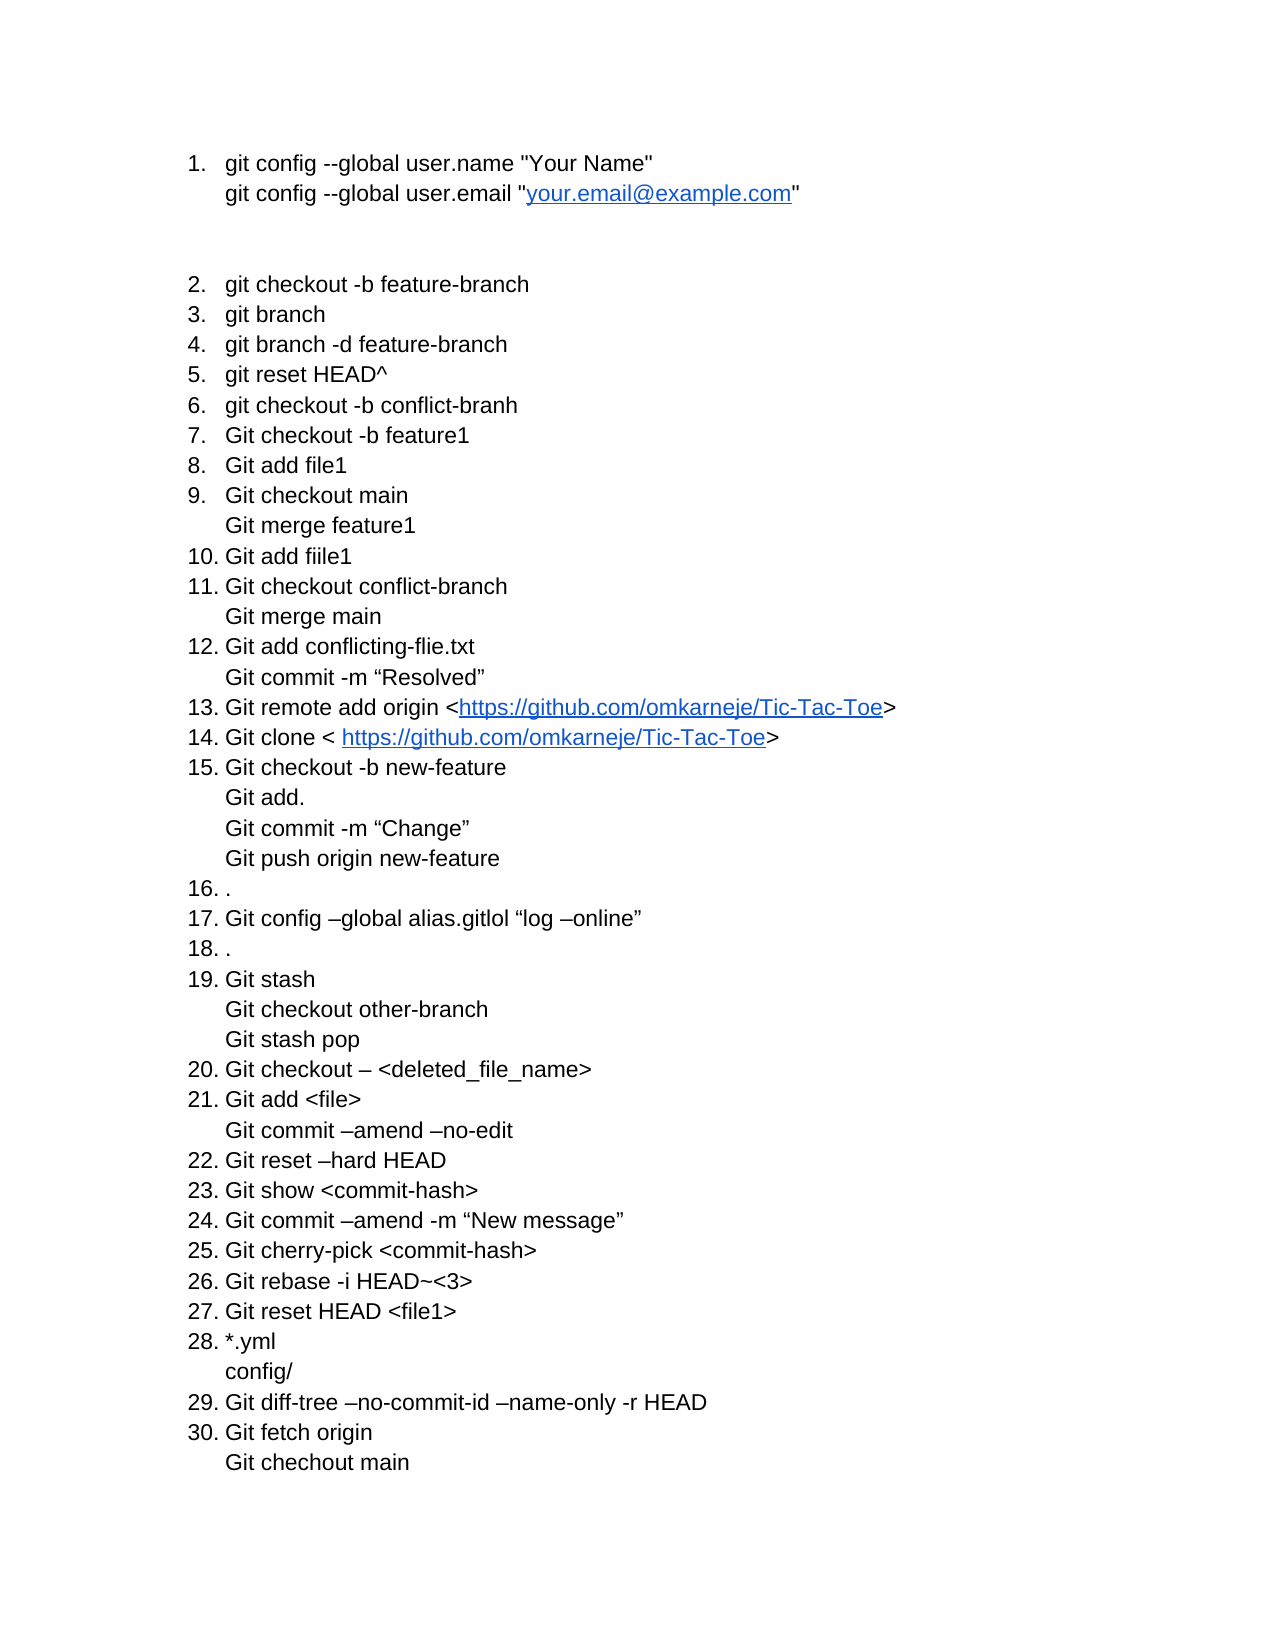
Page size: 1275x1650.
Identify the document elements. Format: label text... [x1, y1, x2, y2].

text Git stash pop [225, 1026, 1125, 1052]
list Git stash [187, 966, 1125, 992]
list Git checkout -b feature1 [187, 422, 1125, 448]
list Git add conflicting-flie.txt [187, 633, 1125, 660]
list Git reset HEAD <file1> [187, 1298, 1125, 1324]
list *.yml [187, 1328, 1125, 1354]
text Git merge main [225, 603, 1125, 629]
list Git rebase -i HEAD~<3> [187, 1268, 1125, 1294]
list Git checkout conflict-branch [187, 573, 1125, 599]
list . [187, 935, 1125, 962]
list Git remote add origin <https://github.com/omkarneje/Tic-Tac-Toe> [187, 694, 1125, 720]
list Git cherry-pick <commit-hash> [187, 1237, 1125, 1264]
text Git checkout other-branch [225, 996, 1125, 1022]
list git checkout -b feature-branch [187, 271, 1125, 297]
list Git config –global alias.gitlol “log –online” [187, 905, 1125, 932]
text Git commit -m “Change” [225, 814, 1125, 841]
text Git commit -m “Resolved” [225, 663, 1125, 690]
list Git diff-tree –no-commit-id –name-only -r HEAD [187, 1388, 1125, 1415]
text config/ [225, 1358, 1125, 1385]
list Git add file1 [187, 452, 1125, 478]
list Git commit –amend -m “New message” [187, 1207, 1125, 1234]
list Git add <file> [187, 1086, 1125, 1113]
text Git merge feature1 [225, 512, 1125, 539]
list git branch -d feature-branch [187, 331, 1125, 358]
text Git add. [225, 784, 1125, 811]
text Git chechout main [225, 1449, 1125, 1475]
list Git reset –hard HEAD [187, 1147, 1125, 1173]
list git checkout -b conflict-branh [187, 392, 1125, 418]
list Git clone < https://github.com/omkarneje/Tic-Tac-Toe> [187, 724, 1125, 750]
list . [187, 875, 1125, 901]
list Git checkout main [187, 482, 1125, 509]
list git config --global user.name "Your Name" [187, 150, 1125, 176]
list Git checkout – <deleted_file_name> [187, 1056, 1125, 1083]
text git config --global user.email "your.email@example.com" [225, 180, 1125, 207]
list Git checkout -b new-feature [187, 754, 1125, 781]
list Git add fiile1 [187, 543, 1125, 569]
list git branch [187, 301, 1125, 327]
list git reset HEAD^ [187, 361, 1125, 388]
text Git push origin new-feature [225, 845, 1125, 871]
list Git show <commit-hash> [187, 1177, 1125, 1203]
list Git fetch origin [187, 1419, 1125, 1445]
text Git commit –amend –no-edit [225, 1117, 1125, 1143]
